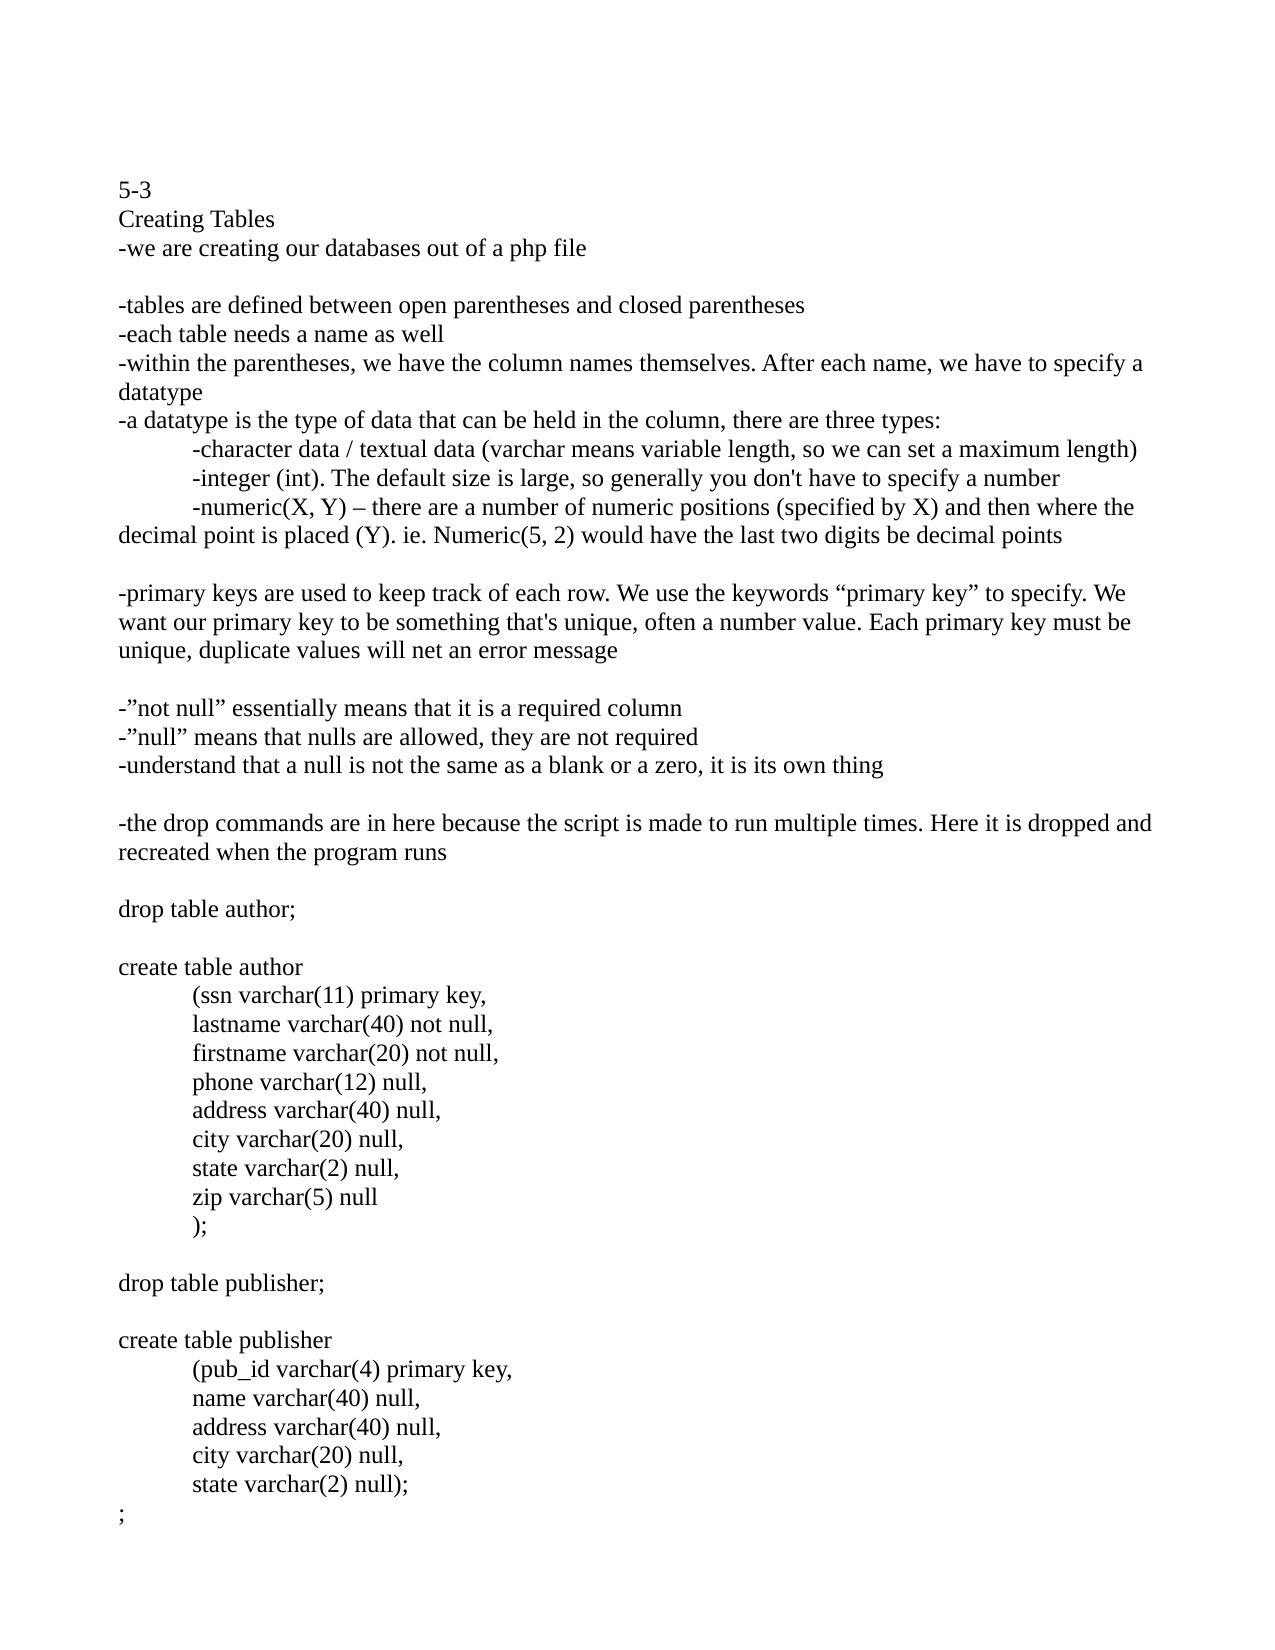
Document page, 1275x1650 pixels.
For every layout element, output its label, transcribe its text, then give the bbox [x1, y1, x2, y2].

text drop table publisher; [118, 1268, 1157, 1297]
text drop table author; [118, 894, 1157, 923]
text -primary keys are used to keep track of each row. We use the keywords “primary key” to specify. We want our primary key to be something that's unique, often a number value. Each primary key must be unique, duplicate values will net an error message [118, 578, 1157, 664]
text -”null” means that nulls are allowed, they are not required [118, 722, 1157, 751]
text address varchar(40) null, [118, 1412, 1157, 1441]
text -a datatype is the type of data that can be held in the column, there are three types: [118, 406, 1157, 434]
text -character data / textual data (varchar means variable length, so we can set a maximum length) [118, 434, 1157, 463]
text ; [118, 1498, 1157, 1527]
text phone varchar(12) null, [118, 1067, 1157, 1096]
text city varchar(20) null, [118, 1441, 1157, 1469]
text -within the parentheses, we have the column names themselves. After each name, we have to specify a datatype [118, 348, 1157, 406]
text (ssn varchar(11) primary key, [118, 981, 1157, 1009]
text name varchar(40) null, [118, 1383, 1157, 1412]
text -integer (int). The default size is large, so generally you don't have to specify a number [118, 463, 1157, 492]
text -”not null” essentially means that it is a required column [118, 693, 1157, 722]
text firstname varchar(20) not null, [118, 1038, 1157, 1067]
text lastname varchar(40) not null, [118, 1009, 1157, 1038]
text create table publisher [118, 1326, 1157, 1354]
text city varchar(20) null, [118, 1124, 1157, 1153]
text 5-3 [118, 176, 1157, 204]
text -understand that a null is not the same as a blank or a zero, it is its own thing [118, 751, 1157, 779]
text create table author [118, 952, 1157, 981]
text Creating Tables [118, 204, 1157, 233]
text ); [118, 1211, 1157, 1239]
text -numeric(X, Y) – there are a number of numeric positions (specified by X) and then where the decimal point is placed (Y). ie. Numeric(5, 2) would have the last two digits be decimal points [118, 492, 1157, 549]
text -each table needs a name as well [118, 319, 1157, 348]
text -the drop commands are in here because the script is made to run multiple times. Here it is dropped and recreated when the program runs [118, 808, 1157, 866]
text -tables are defined between open parentheses and closed parentheses [118, 291, 1157, 319]
text state varchar(2) null, [118, 1153, 1157, 1182]
text zip varchar(5) null [118, 1182, 1157, 1211]
text -we are creating our databases out of a php file [118, 233, 1157, 262]
text (pub_id varchar(4) primary key, [118, 1354, 1157, 1383]
text state varchar(2) null); [118, 1469, 1157, 1498]
text address varchar(40) null, [118, 1096, 1157, 1124]
